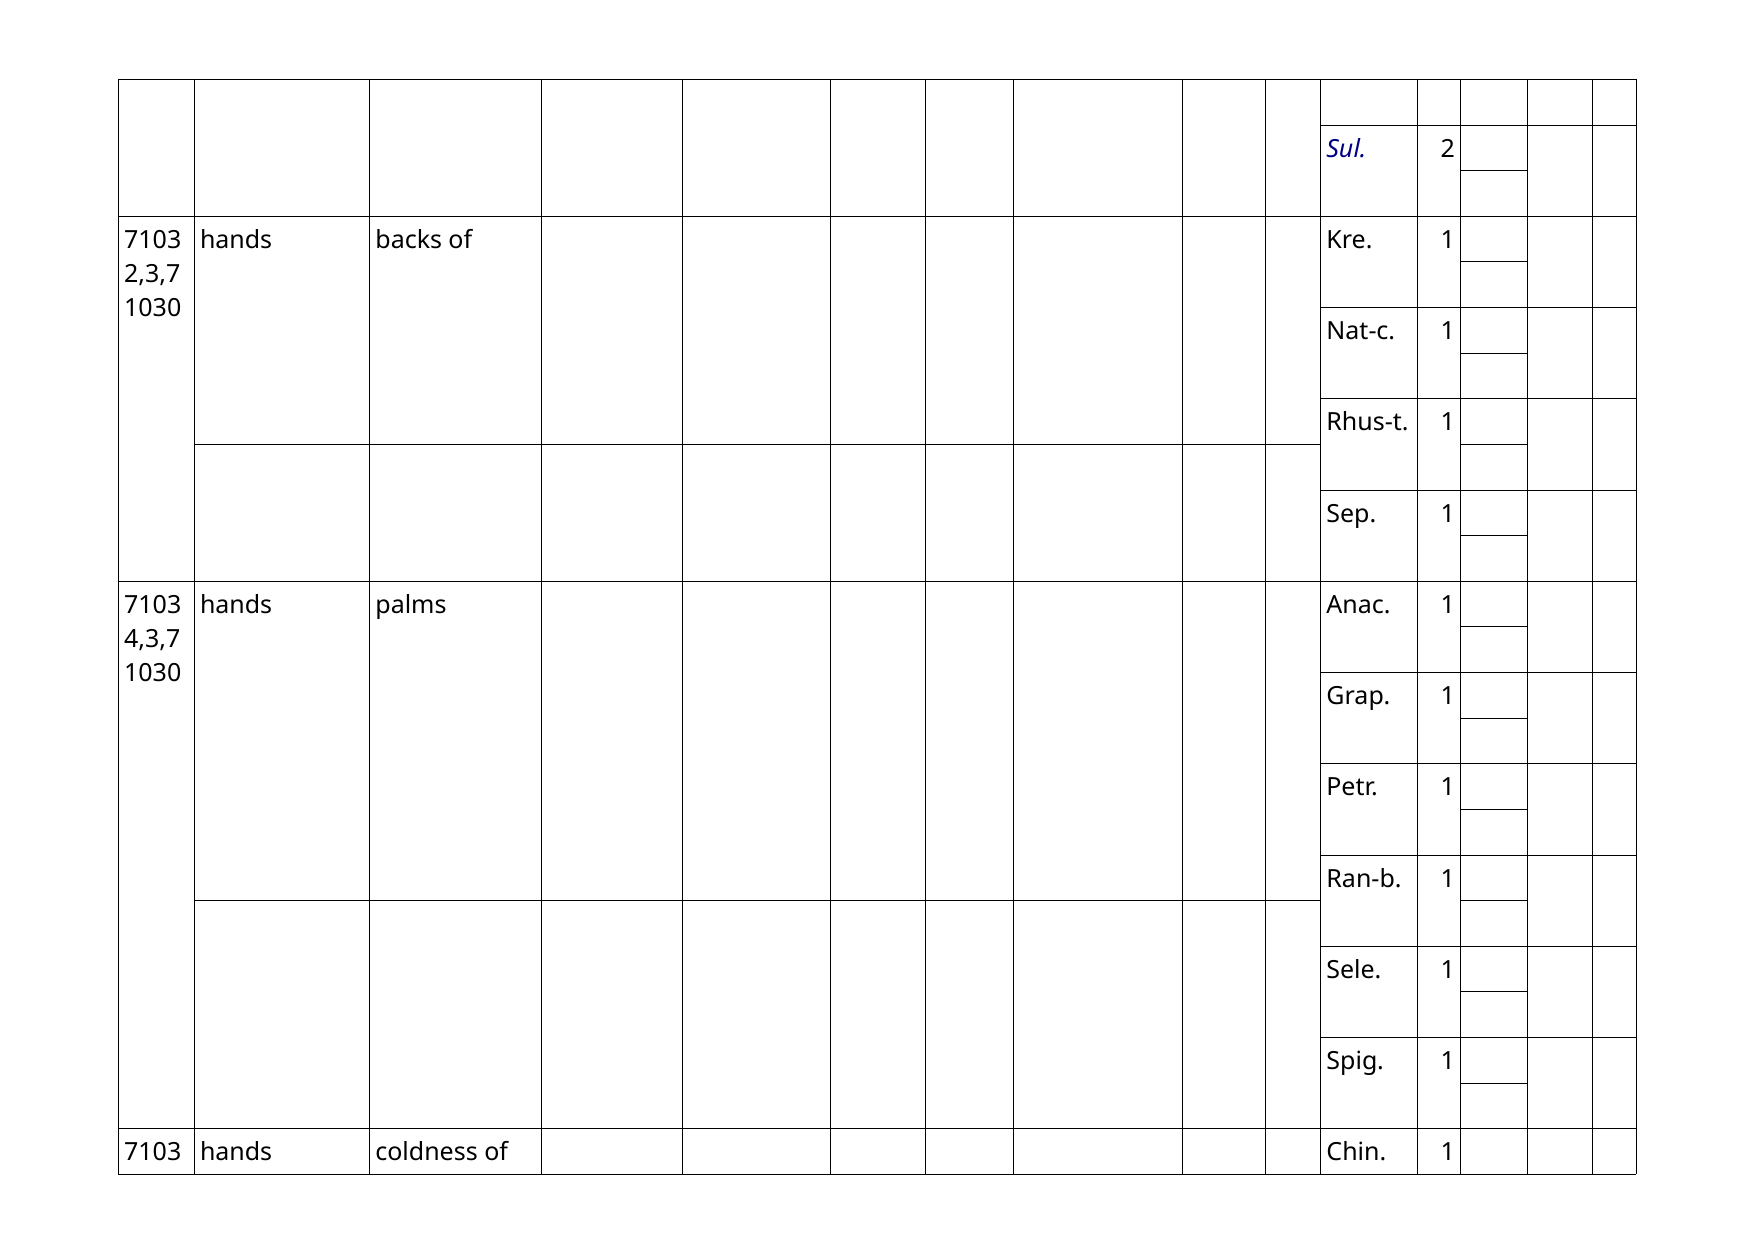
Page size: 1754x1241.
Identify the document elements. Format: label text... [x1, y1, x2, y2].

table_cell 1 [1418, 491, 1460, 581]
table_cell [1461, 1084, 1527, 1128]
table_cell Sul. [1321, 126, 1417, 216]
table_cell [1528, 491, 1592, 581]
table_cell backs of [370, 217, 541, 444]
table_cell [1461, 810, 1527, 854]
table_cell [1461, 582, 1527, 626]
table_cell [1593, 399, 1636, 489]
table_cell [542, 582, 682, 900]
table_cell [370, 80, 541, 216]
table_cell [683, 1129, 830, 1174]
table_cell [1418, 80, 1460, 124]
table_cell [370, 445, 541, 581]
table_cell [1461, 262, 1527, 307]
table_cell [195, 901, 369, 1128]
table_cell 1 [1418, 764, 1460, 854]
table_cell [926, 80, 1013, 216]
table_cell [1461, 217, 1527, 261]
table_cell [926, 1129, 1013, 1174]
table_cell [683, 901, 830, 1128]
table_cell [1593, 764, 1636, 854]
table_cell [1461, 1129, 1527, 1174]
table_cell Grap. [1321, 673, 1417, 763]
table_cell hands [195, 582, 369, 900]
table_cell [1528, 856, 1592, 946]
table_cell hands [195, 217, 369, 444]
table_cell [1461, 764, 1527, 809]
table_cell 7103 [119, 1129, 194, 1174]
table_cell Spig. [1321, 1038, 1417, 1128]
table_cell [542, 217, 682, 444]
table_cell [1461, 80, 1527, 124]
table_cell [831, 901, 925, 1128]
table_cell [1183, 582, 1265, 900]
table_cell [1593, 308, 1636, 398]
table_cell [119, 80, 194, 216]
table_cell [926, 582, 1013, 900]
table_cell [683, 445, 830, 581]
table_cell [1461, 673, 1527, 718]
table_cell 1 [1418, 1129, 1460, 1174]
table_cell [1461, 901, 1527, 946]
table_cell [542, 901, 682, 1128]
table_cell [1528, 582, 1592, 672]
table_cell [1528, 126, 1592, 216]
table_cell [1461, 719, 1527, 763]
table_cell [831, 1129, 925, 1174]
table_cell [1461, 947, 1527, 991]
table_cell [1593, 673, 1636, 763]
table_cell [1266, 1129, 1320, 1174]
table_cell [831, 582, 925, 900]
table_cell [683, 80, 830, 216]
table_cell 1 [1418, 217, 1460, 307]
table_cell [1593, 80, 1636, 124]
table_cell [1593, 947, 1636, 1037]
table_cell [683, 217, 830, 444]
table_cell Chin. [1321, 1129, 1417, 1174]
table_cell [1593, 491, 1636, 581]
table_cell [195, 445, 369, 581]
table_cell [831, 80, 925, 216]
table_cell [1461, 992, 1527, 1037]
table_cell [926, 445, 1013, 581]
table_cell [926, 901, 1013, 1128]
table_cell [1461, 536, 1527, 581]
table_cell [926, 217, 1013, 444]
table_cell [1593, 126, 1636, 216]
table_cell 1 [1418, 582, 1460, 672]
table_cell Kre. [1321, 217, 1417, 307]
table_cell 71034,3,71030 [119, 582, 194, 1128]
table_cell hands [195, 1129, 369, 1174]
table_cell [1593, 1129, 1636, 1174]
table_cell 1 [1418, 673, 1460, 763]
table_cell Rhus-t. [1321, 399, 1417, 489]
table_cell 1 [1418, 308, 1460, 398]
table_cell [1461, 491, 1527, 535]
table_cell [1461, 126, 1527, 170]
table_cell Nat-c. [1321, 308, 1417, 398]
table_cell [1014, 80, 1182, 216]
table_cell [370, 901, 541, 1128]
table_cell [1461, 627, 1527, 672]
table_cell [1321, 80, 1417, 124]
table_cell [831, 217, 925, 444]
table_cell [1183, 901, 1265, 1128]
table_cell [1593, 217, 1636, 307]
table_cell [1461, 308, 1527, 353]
table_cell 1 [1418, 1038, 1460, 1128]
table_cell [1266, 582, 1320, 900]
table_cell [1183, 1129, 1265, 1174]
table_cell [1014, 582, 1182, 900]
table_cell [195, 80, 369, 216]
table_cell [542, 80, 682, 216]
table_cell 1 [1418, 399, 1460, 489]
table_cell 1 [1418, 856, 1460, 946]
table_cell [1014, 217, 1182, 444]
table_cell [1461, 354, 1527, 398]
table_cell [1014, 901, 1182, 1128]
table_cell coldness of [370, 1129, 541, 1174]
table_cell [1014, 445, 1182, 581]
table_cell [1593, 582, 1636, 672]
table_cell [1183, 80, 1265, 216]
table_cell [1528, 947, 1592, 1037]
table_cell [1266, 217, 1320, 444]
table_cell 71032,3,71030 [119, 217, 194, 581]
table_cell [831, 445, 925, 581]
table_cell [1014, 1129, 1182, 1174]
table_cell [1528, 308, 1592, 398]
table_cell Ran-b. [1321, 856, 1417, 946]
table_cell [1593, 1038, 1636, 1128]
table_cell [1461, 399, 1527, 444]
table_cell [1528, 1038, 1592, 1128]
table_cell 2 [1418, 126, 1460, 216]
table_cell palms [370, 582, 541, 900]
table_cell [1183, 217, 1265, 444]
table_cell [1461, 445, 1527, 489]
table_cell [542, 1129, 682, 1174]
table_cell [1528, 673, 1592, 763]
table_cell [1528, 80, 1592, 124]
table_cell [542, 445, 682, 581]
table_cell [1593, 856, 1636, 946]
table_cell [1266, 445, 1320, 581]
table_cell [1528, 1129, 1592, 1174]
table_cell [683, 582, 830, 900]
table_cell [1266, 80, 1320, 216]
table_cell 1 [1418, 947, 1460, 1037]
table_cell Sep. [1321, 491, 1417, 581]
table_cell [1461, 171, 1527, 216]
table_cell [1266, 901, 1320, 1128]
table_cell [1528, 217, 1592, 307]
table_cell Sele. [1321, 947, 1417, 1037]
table_cell Anac. [1321, 582, 1417, 672]
table_cell [1528, 764, 1592, 854]
table_cell [1183, 445, 1265, 581]
table_cell [1461, 856, 1527, 900]
table_cell Petr. [1321, 764, 1417, 854]
table_cell [1461, 1038, 1527, 1083]
table_cell [1528, 399, 1592, 489]
